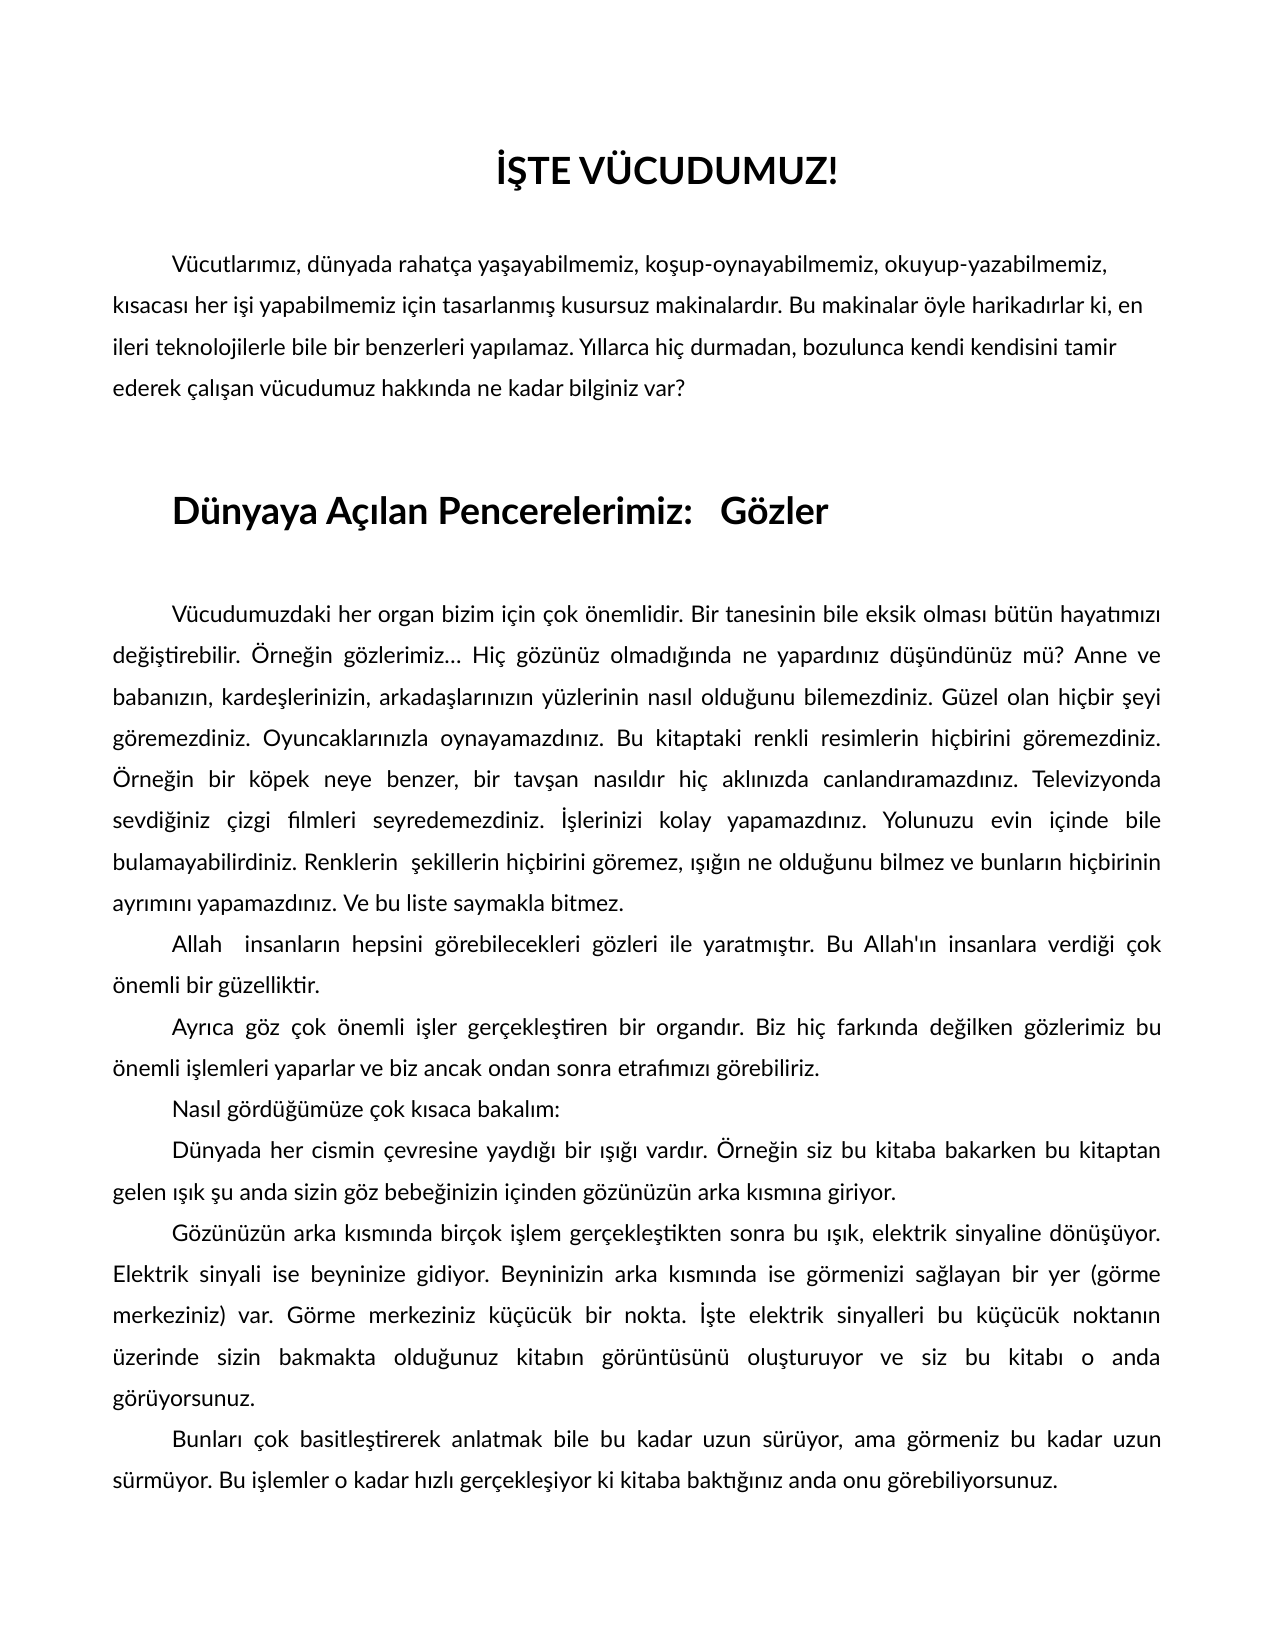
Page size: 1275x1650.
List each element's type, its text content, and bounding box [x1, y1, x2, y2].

text Ayrıca göz çok önemli işler gerçekleştiren bir organdır. Biz hiç farkında değilken gözlerimiz bu önemli işlemleri yaparlar ve biz ancak ondan sonra etrafımızı görebiliriz. [112, 1013, 1162, 1081]
subtitle İŞTE VÜCUDUMUZ! [112, 148, 1162, 193]
text Vücudumuzdaki her organ bizim için çok önemlidir. Bir tanesinin bile eksik olması bütün hayatımızı değiştirebilir. Örneğin gözlerimiz… Hiç gözünüz olmadığında ne yapardınız düşündünüz mü? Anne ve babanızın, kardeşlerinizin, arkadaşlarınızın yüzlerinin nasıl olduğunu bilemezdiniz. Güzel olan hiçbir şeyi göremezdiniz. Oyuncaklarınızla oynayamazdınız. Bu kitaptaki renkli resimlerin hiçbirini göremezdiniz. Örneğin bir köpek neye benzer, bir tavşan nasıldır hiç aklınızda canlandıramazdınız. Televizyonda sevdiğiniz çizgi filmleri seyredemezdiniz. İşlerinizi kolay yapamazdınız. Yolunuzu evin içinde bile bulamayabilirdiniz. Renklerin şekillerin hiçbirini göremez, ışığın ne olduğunu bilmez ve bunların hiçbirinin ayrımını yapamazdınız. Ve bu liste saymakla bitmez. [112, 600, 1162, 916]
text Allah insanların hepsini görebilecekleri gözleri ile yaratmıştır. Bu Allah'ın insanlara verdiği çok önemli bir güzelliktir. [112, 930, 1162, 999]
subtitle Dünyaya Açılan Pencerelerimiz: Gözler [112, 488, 1162, 533]
text Dünyada her cismin çevresine yaydığı bir ışığı vardır. Örneğin siz bu kitaba bakarken bu kitaptan gelen ışık şu anda sizin göz bebeğinizin içinden gözünüzün arka kısmına giriyor. [112, 1136, 1162, 1205]
text Gözünüzün arka kısmında birçok işlem gerçekleştikten sonra bu ışık, elektrik sinyaline dönüşüyor. Elektrik sinyali ise beyninize gidiyor. Beyninizin arka kısmında ise görmenizi sağlayan bir yer (görme merkeziniz) var. Görme merkeziniz küçücük bir nokta. İşte elektrik sinyalleri bu küçücük noktanın üzerinde sizin bakmakta olduğunuz kitabın görüntüsünü oluşturuyor ve siz bu kitabı o anda görüyorsunuz. [112, 1219, 1162, 1411]
text Vücutlarımız, dünyada rahatça yaşayabilmemiz, koşup-oynayabilmemiz, okuyup-yazabilmemiz, kısacası her işi yapabilmemiz için tasarlanmış kusursuz makinalardır. Bu makinalar öyle harikadırlar ki, en ileri teknolojilerle bile bir benzerleri yapılamaz. Yıllarca hiç durmadan, bozulunca kendi kendisini tamir ederek çalışan vücudumuz hakkında ne kadar bilginiz var? [112, 250, 1162, 401]
text Bunları çok basitleştirerek anlatmak bile bu kadar uzun sürüyor, ama görmeniz bu kadar uzun sürmüyor. Bu işlemler o kadar hızlı gerçekleşiyor ki kitaba baktığınız anda onu görebiliyorsunuz. [112, 1425, 1162, 1494]
text Nasıl gördüğümüze çok kısaca bakalım: [112, 1095, 1162, 1123]
